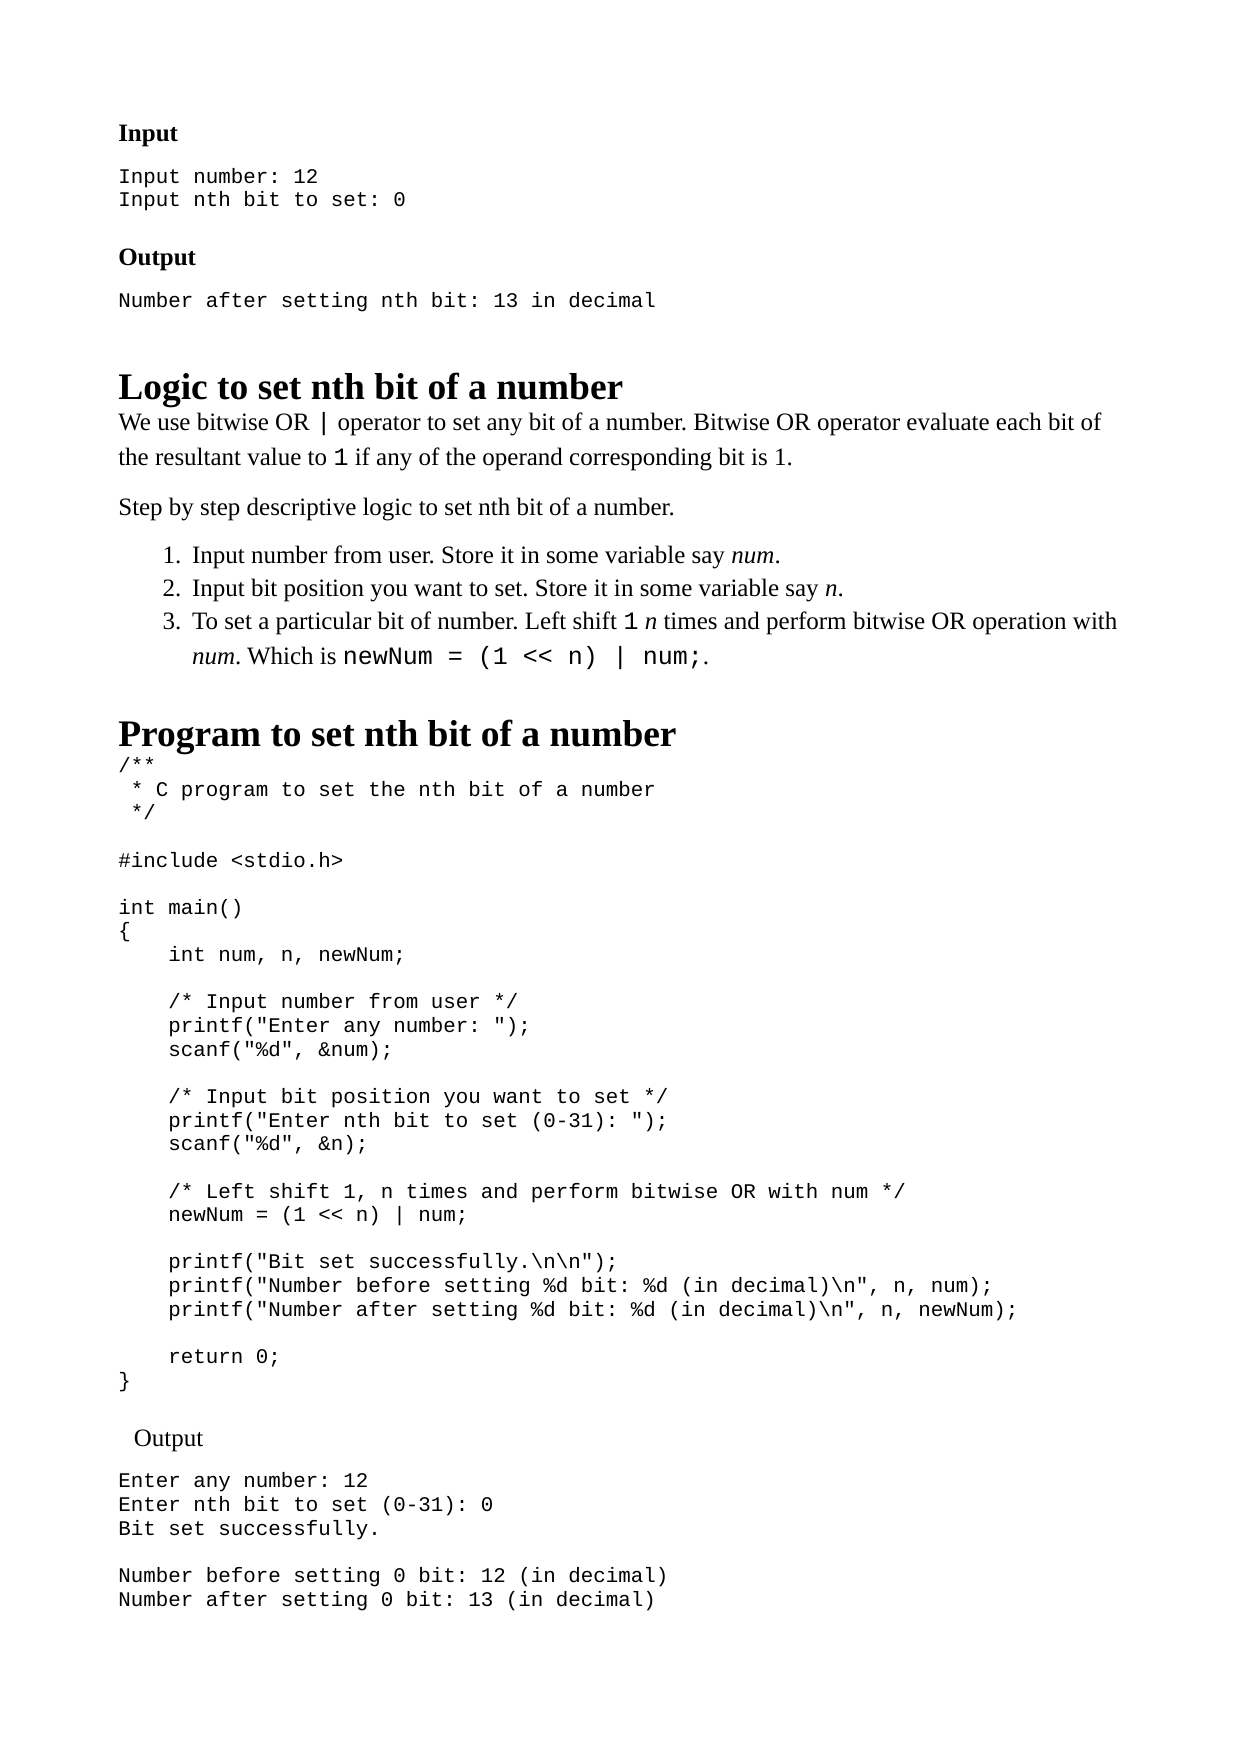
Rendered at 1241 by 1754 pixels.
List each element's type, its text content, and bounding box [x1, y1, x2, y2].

text Input nth bit to set: 0 [118, 189, 1122, 213]
text newNum = (1 << n) | num; [118, 1204, 1122, 1228]
text Number after setting nth bit: 13 in decimal [118, 290, 1122, 314]
text We use bitwise OR | operator to set any bit of a number. Bitwise OR operator evaluate each bit of the resultant value to 1 if any of the operand corresponding bit is 1. [118, 407, 1122, 473]
text printf("Number after setting %d bit: %d (in decimal)\n", n, newNum); [118, 1299, 1122, 1322]
subtitle Program to set nth bit of a number [118, 712, 1122, 755]
text */ [118, 802, 1122, 826]
text return 0; [118, 1346, 1122, 1370]
text printf("Enter nth bit to set (0-31): "); [118, 1110, 1122, 1133]
text printf("Number before setting %d bit: %d (in decimal)\n", n, num); [118, 1275, 1122, 1299]
text Input [118, 118, 1122, 147]
text * C program to set the nth bit of a number [118, 779, 1122, 802]
text Output [118, 242, 1122, 271]
text } [118, 1370, 1122, 1393]
text /* Input bit position you want to set */ [118, 1086, 1122, 1110]
text Bit set successfully. [118, 1518, 1122, 1541]
text int num, n, newNum; [118, 944, 1122, 968]
text /* Left shift 1, n times and perform bitwise OR with num */ [118, 1181, 1122, 1204]
text scanf("%d", &n); [118, 1133, 1122, 1157]
text Input number: 12 [118, 166, 1122, 189]
text Number before setting 0 bit: 12 (in decimal) [118, 1565, 1122, 1589]
text /* Input number from user */ [118, 991, 1122, 1015]
text printf("Enter any number: "); [118, 1015, 1122, 1039]
text /** [118, 755, 1122, 779]
text { [118, 921, 1122, 944]
list Input bit position you want to set. Store it in some variable say n. [162, 573, 1122, 602]
list To set a particular bit of number. Left shift 1 n times and perform bitwise OR operation with num. Which is newNum = (1 << n) | num;. [162, 606, 1122, 672]
text printf("Bit set successfully.\n\n"); [118, 1252, 1122, 1275]
text Step by step descriptive logic to set nth bit of a number. [118, 492, 1122, 521]
list Input number from user. Store it in some variable say num. [162, 540, 1122, 569]
text int main() [118, 897, 1122, 921]
text Enter nth bit to set (0-31): 0 [118, 1494, 1122, 1518]
text Number after setting 0 bit: 13 (in decimal) [118, 1589, 1122, 1612]
text Enter any number: 12 [118, 1471, 1122, 1494]
text Output [134, 1423, 1114, 1452]
subtitle Logic to set nth bit of a number [118, 364, 1122, 407]
text scanf("%d", &num); [118, 1039, 1122, 1062]
text #include <stdio.h> [118, 849, 1122, 873]
